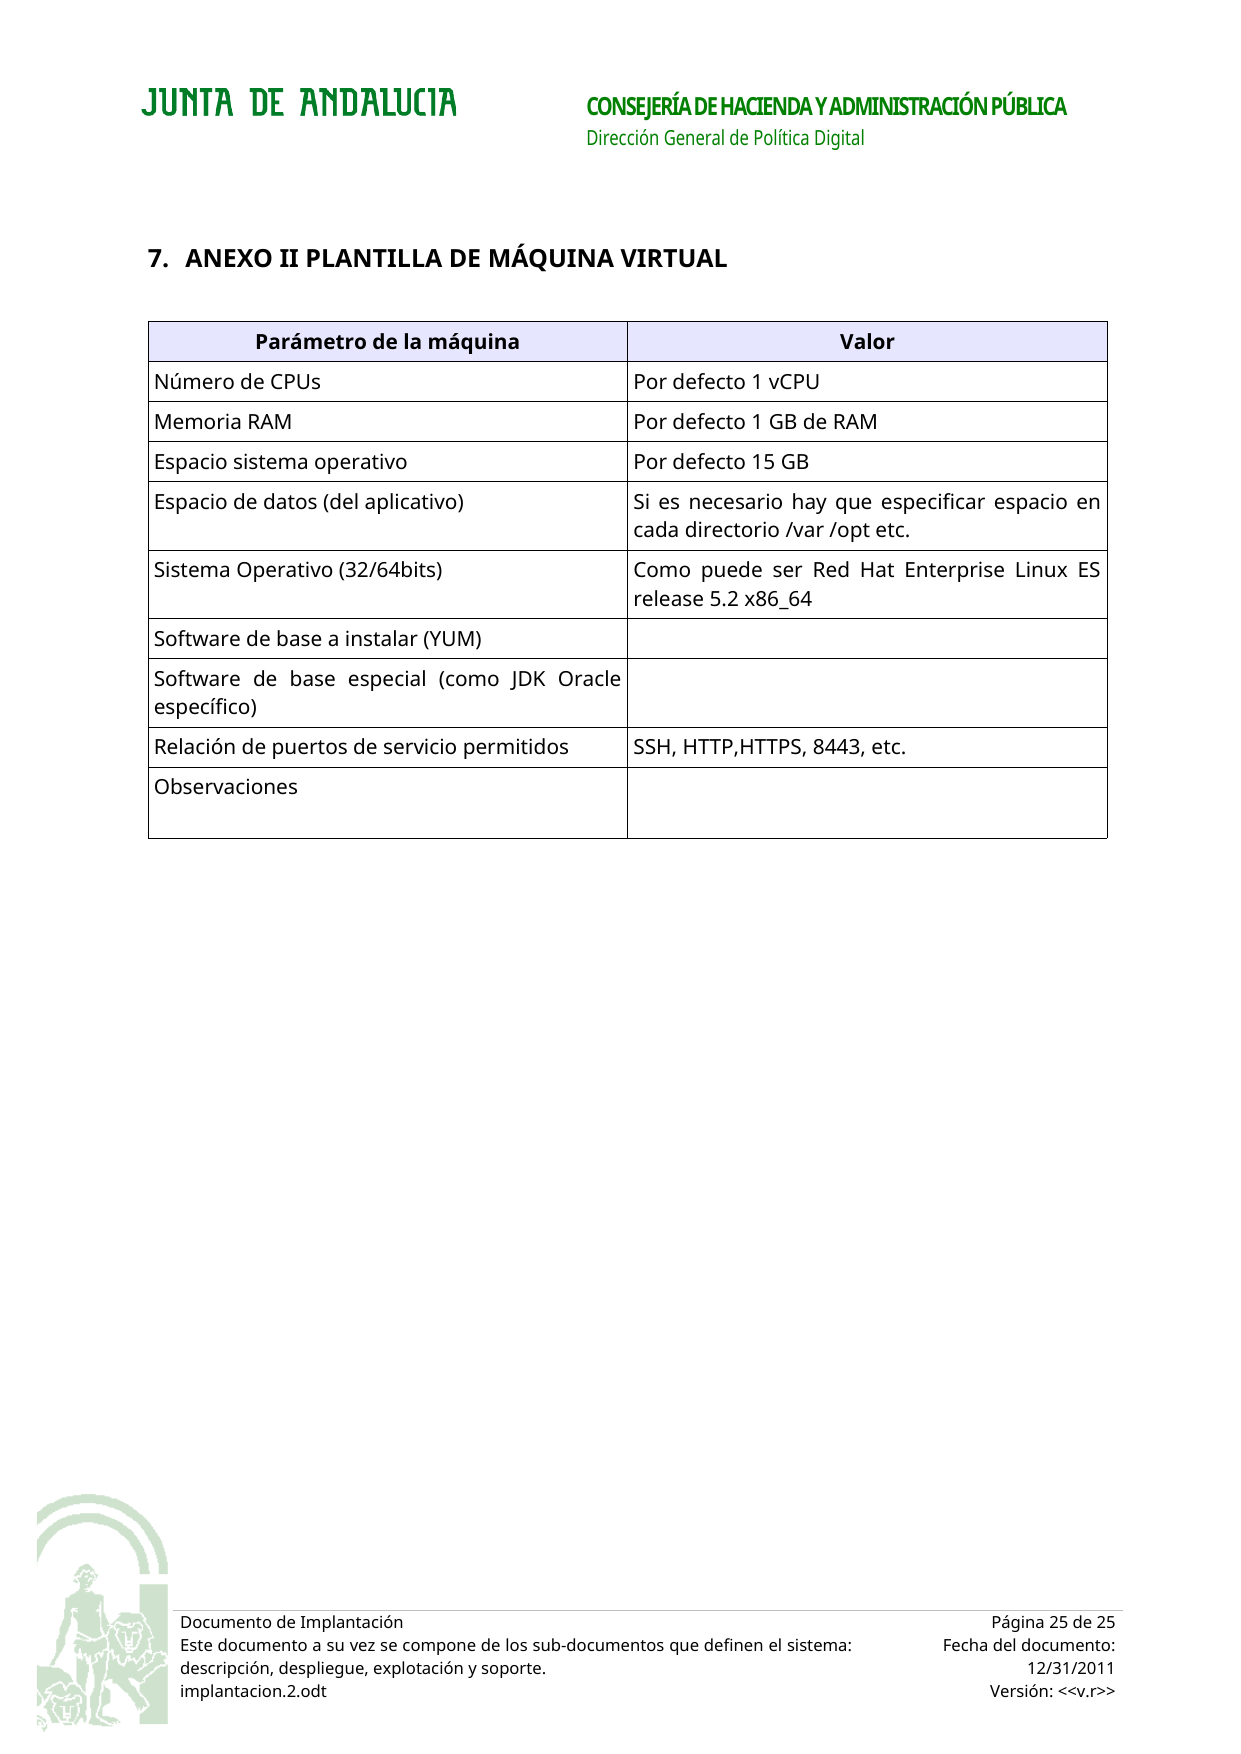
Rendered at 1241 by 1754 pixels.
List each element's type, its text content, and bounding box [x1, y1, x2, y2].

table_cell [628, 768, 1107, 838]
table_cell Software de base especial (como JDK Oracle específico) [149, 659, 627, 727]
table_cell Memoria RAM [149, 402, 627, 441]
table_cell Por defecto 15 GB [628, 442, 1107, 481]
table_cell SSH, HTTP,HTTPS, 8443, etc. [628, 728, 1107, 767]
table_cell Número de CPUs [149, 362, 627, 401]
table_cell [628, 619, 1107, 658]
table_cell Si es necesario hay que especificar espacio en cada directorio /var /opt etc. [628, 482, 1107, 550]
table_cell Espacio de datos (del aplicativo) [149, 482, 627, 550]
table_cell Relación de puertos de servicio permitidos [149, 728, 627, 767]
table_cell Observaciones [149, 768, 627, 838]
subtitle ANEXO II Plantilla de máquina virtual [148, 241, 1107, 275]
table_header Valor [628, 322, 1107, 361]
picture [141, 88, 457, 116]
table_cell Como puede ser Red Hat Enterprise Linux ES release 5.2 x86_64 [628, 551, 1107, 618]
table_cell Espacio sistema operativo [149, 442, 627, 481]
table_cell Por defecto 1 GB de RAM [628, 402, 1107, 441]
table_cell [628, 659, 1107, 727]
table_cell Sistema Operativo (32/64bits) [149, 551, 627, 618]
table_cell Software de base a instalar (YUM) [149, 619, 627, 658]
table_cell Por defecto 1 vCPU [628, 362, 1107, 401]
table_header Parámetro de la máquina [149, 322, 627, 361]
